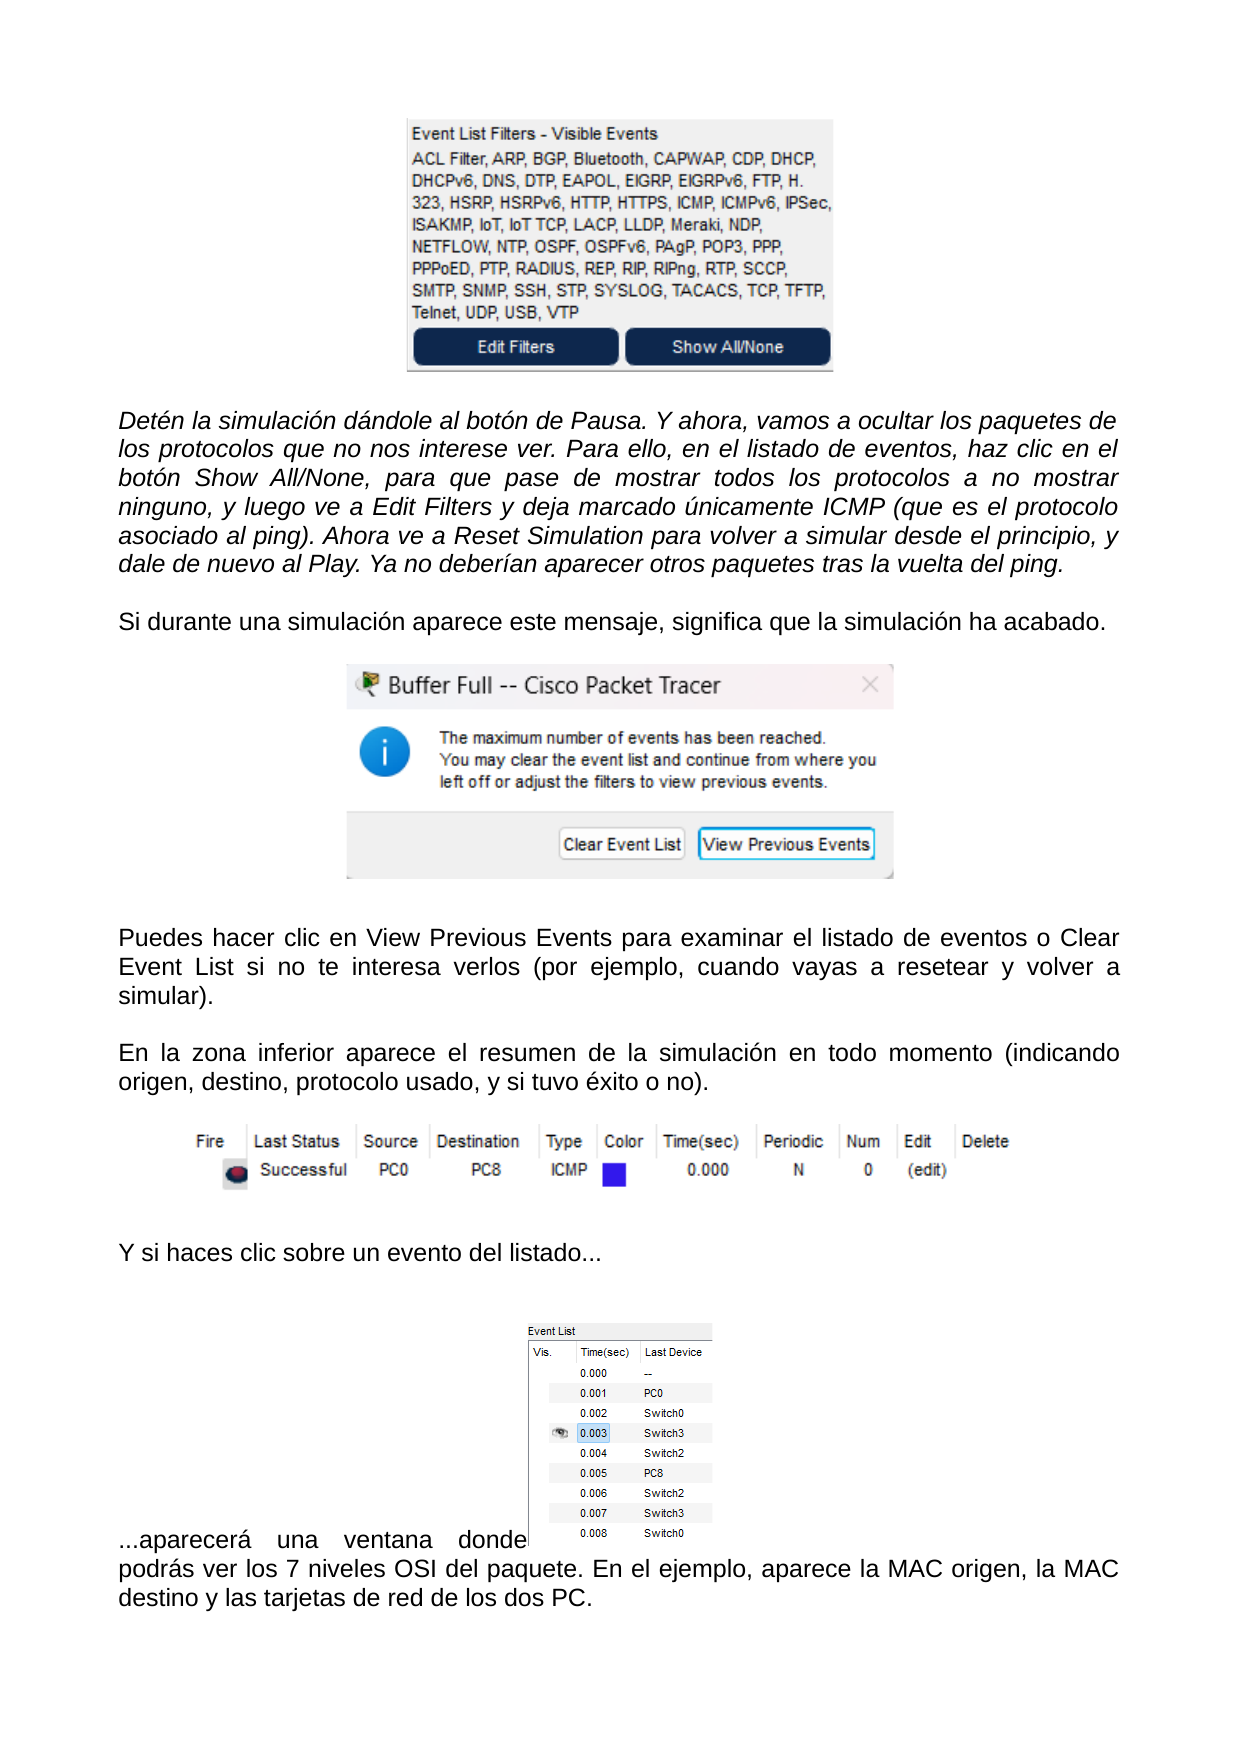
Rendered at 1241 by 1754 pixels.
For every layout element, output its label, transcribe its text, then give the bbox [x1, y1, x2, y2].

text Si durante una simulación aparece este mensaje, significa que la simulación ha acabado. [118, 607, 1122, 636]
picture [406, 118, 834, 372]
text Y si haces clic sobre un evento del listado... [118, 1237, 1122, 1266]
picture [190, 1124, 1050, 1209]
picture [527, 1323, 713, 1546]
text Detén la simulación dándole al botón de Pausa. Y ahora, vamos a ocultar los paquetes de los protocolos que no nos interese ver. Para ello, en el listado de eventos, haz clic en el botón Show All/None, para que pase de mostrar todos los protocolos a no mostrar ninguno, y luego ve a Edit Filters y deja marcado únicamente ICMP (que es el protocolo asociado al ping). Ahora ve a Reset Simulation para volver a simular desde el principio, y dale de nuevo al Play. Ya no deberían aparecer otros paquetes tras la vuelta del ping. [118, 406, 1122, 578]
picture [346, 664, 894, 879]
text Puedes hacer clic en View Previous Events para examinar el listado de eventos o Clear Event List si no te interesa verlos (por ejemplo, cuando vayas a resetear y volver a simular). [118, 923, 1122, 1009]
text ...aparecerá una ventana donde podrás ver los 7 niveles OSI del paquete. En el ejemplo, aparece la MAC origen, la MAC destino y las tarjetas de red de los dos PC. [118, 1525, 1122, 1611]
text En la zona inferior aparece el resumen de la simulación en todo momento (indicando origen, destino, protocolo usado, y si tuvo éxito o no). [118, 1038, 1122, 1096]
